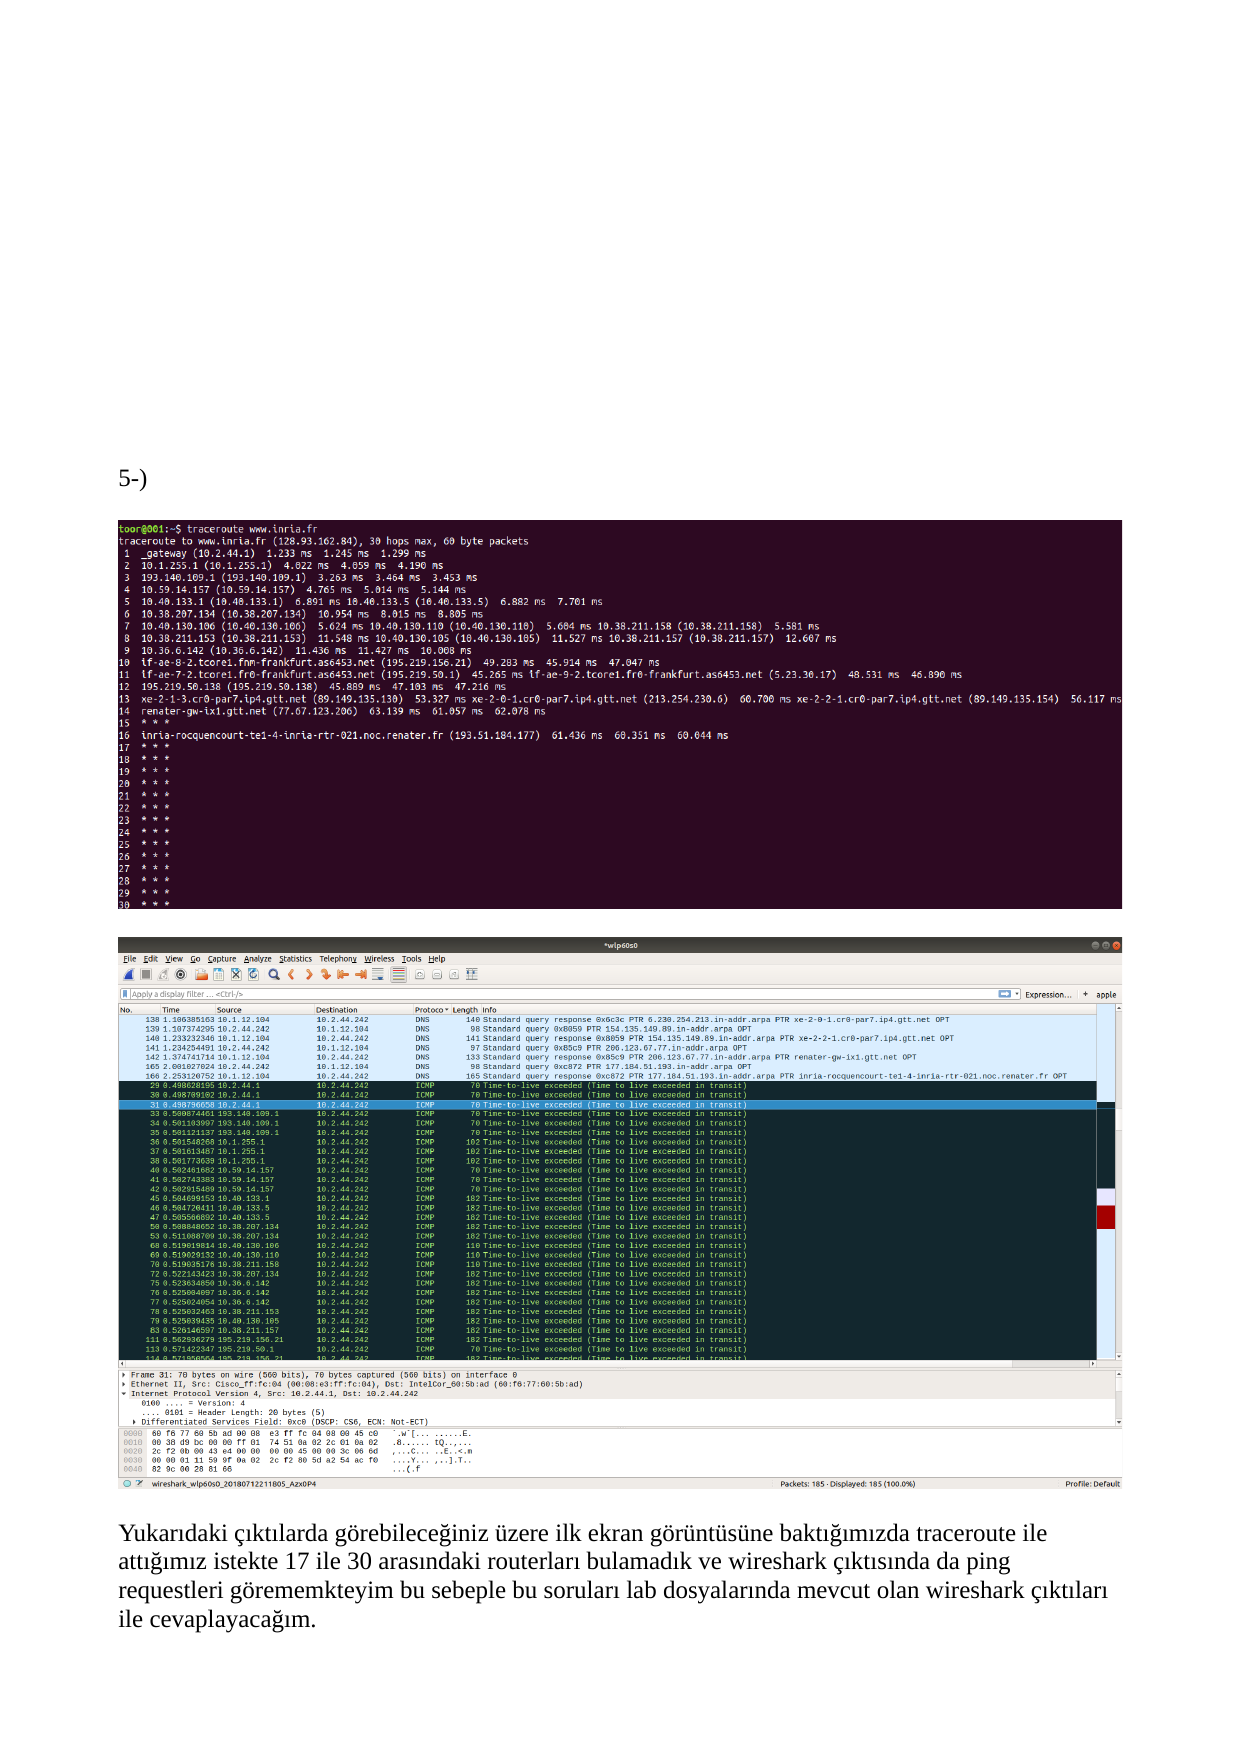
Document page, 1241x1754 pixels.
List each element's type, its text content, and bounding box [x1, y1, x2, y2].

picture [118, 520, 1123, 909]
text 5-) [118, 463, 1122, 492]
text Yukarıdaki çıktılarda görebileceğiniz üzere ilk ekran görüntüsüne baktığımızda traceroute ile attığımız istekte 17 ile 30 arasındaki routerları bulamadık ve wireshark çıktısında da ping requestleri görememkteyim bu sebeple bu soruları lab dosyalarında mevcut olan wireshark çıktıları ile cevaplayacağım. [118, 1518, 1122, 1633]
picture [118, 937, 1123, 1489]
